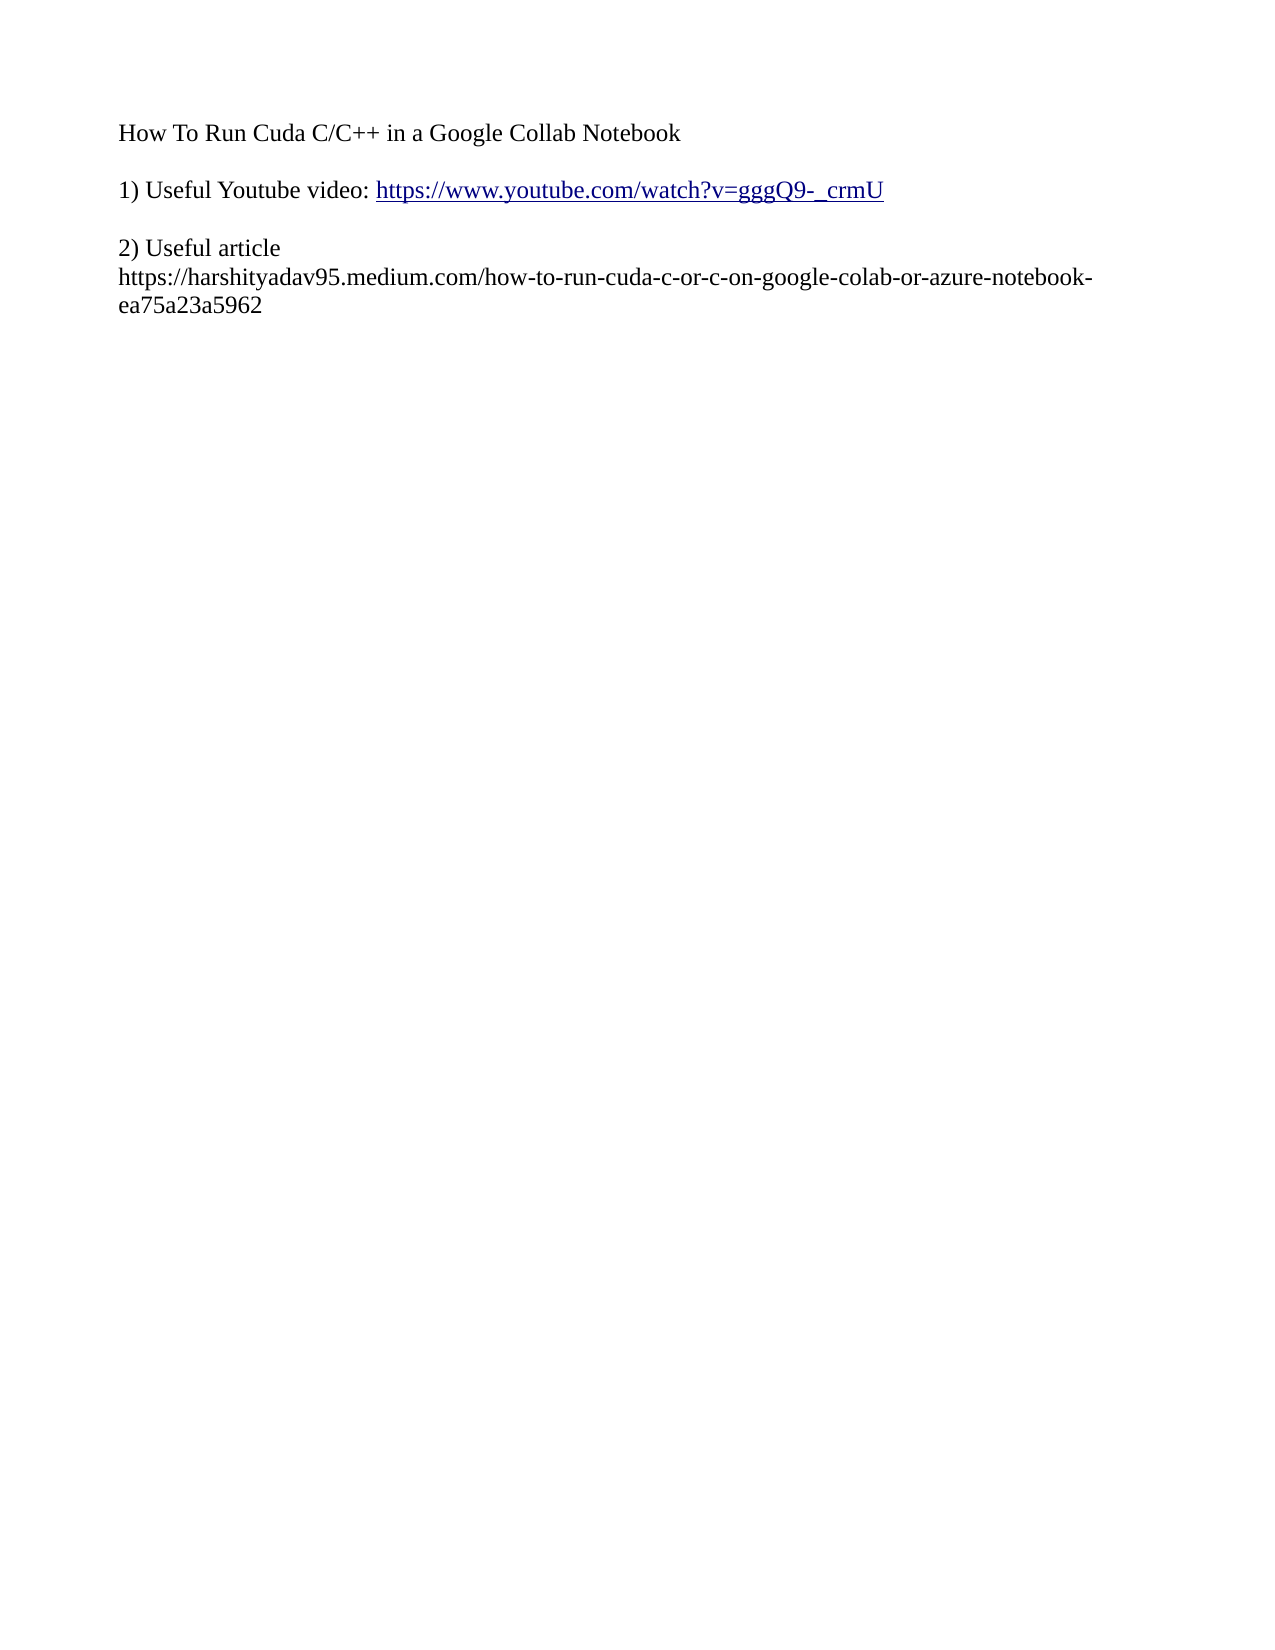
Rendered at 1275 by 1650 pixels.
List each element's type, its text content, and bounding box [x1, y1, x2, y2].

text https://harshityadav95.medium.com/how-to-run-cuda-c-or-c-on-google-colab-or-azure-notebook-ea75a23a5962 [118, 262, 1157, 319]
text 1) Useful Youtube video: https://www.youtube.com/watch?v=gggQ9-_crmU [118, 176, 1157, 204]
text How To Run Cuda C/C++ in a Google Collab Notebook [118, 118, 1157, 147]
text 2) Useful article [118, 233, 1157, 262]
